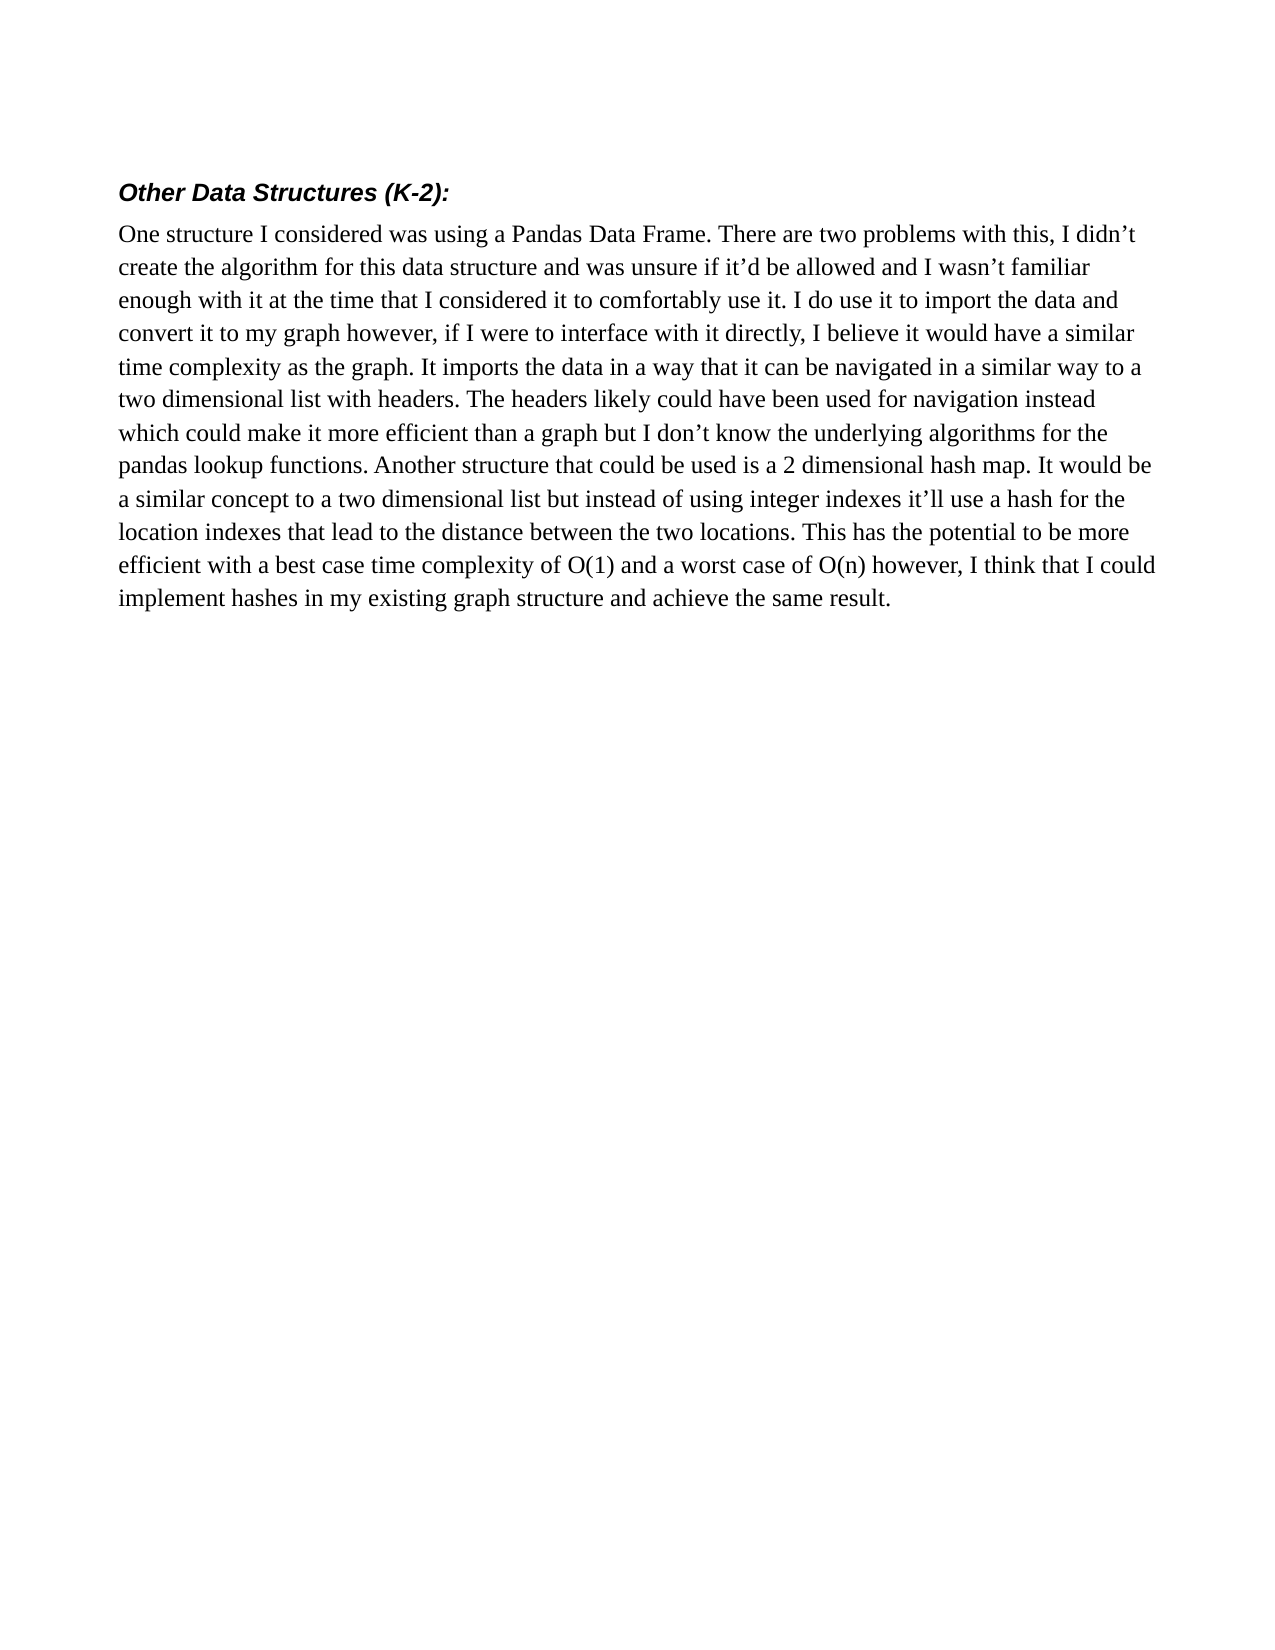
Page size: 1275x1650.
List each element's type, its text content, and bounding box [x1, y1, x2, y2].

text One structure I considered was using a Pandas Data Frame. There are two problems with this, I didn’t create the algorithm for this data structure and was unsure if it’d be allowed and I wasn’t familiar enough with it at the time that I considered it to comfortably use it. I do use it to import the data and convert it to my graph however, if I were to interface with it directly, I believe it would have a similar time complexity as the graph. It imports the data in a way that it can be navigated in a similar way to a two dimensional list with headers. The headers likely could have been used for navigation instead which could make it more efficient than a graph but I don’t know the underlying algorithms for the pandas lookup functions. Another structure that could be used is a 2 dimensional hash map. It would be a similar concept to a two dimensional list but instead of using integer indexes it’ll use a hash for the location indexes that lead to the distance between the two locations. This has the potential to be more efficient with a best case time complexity of O(1) and a worst case of O(n) however, I think that I could implement hashes in my existing graph structure and achieve the same result. [118, 219, 1157, 611]
subtitle Other Data Structures (K-2): [118, 178, 1157, 207]
